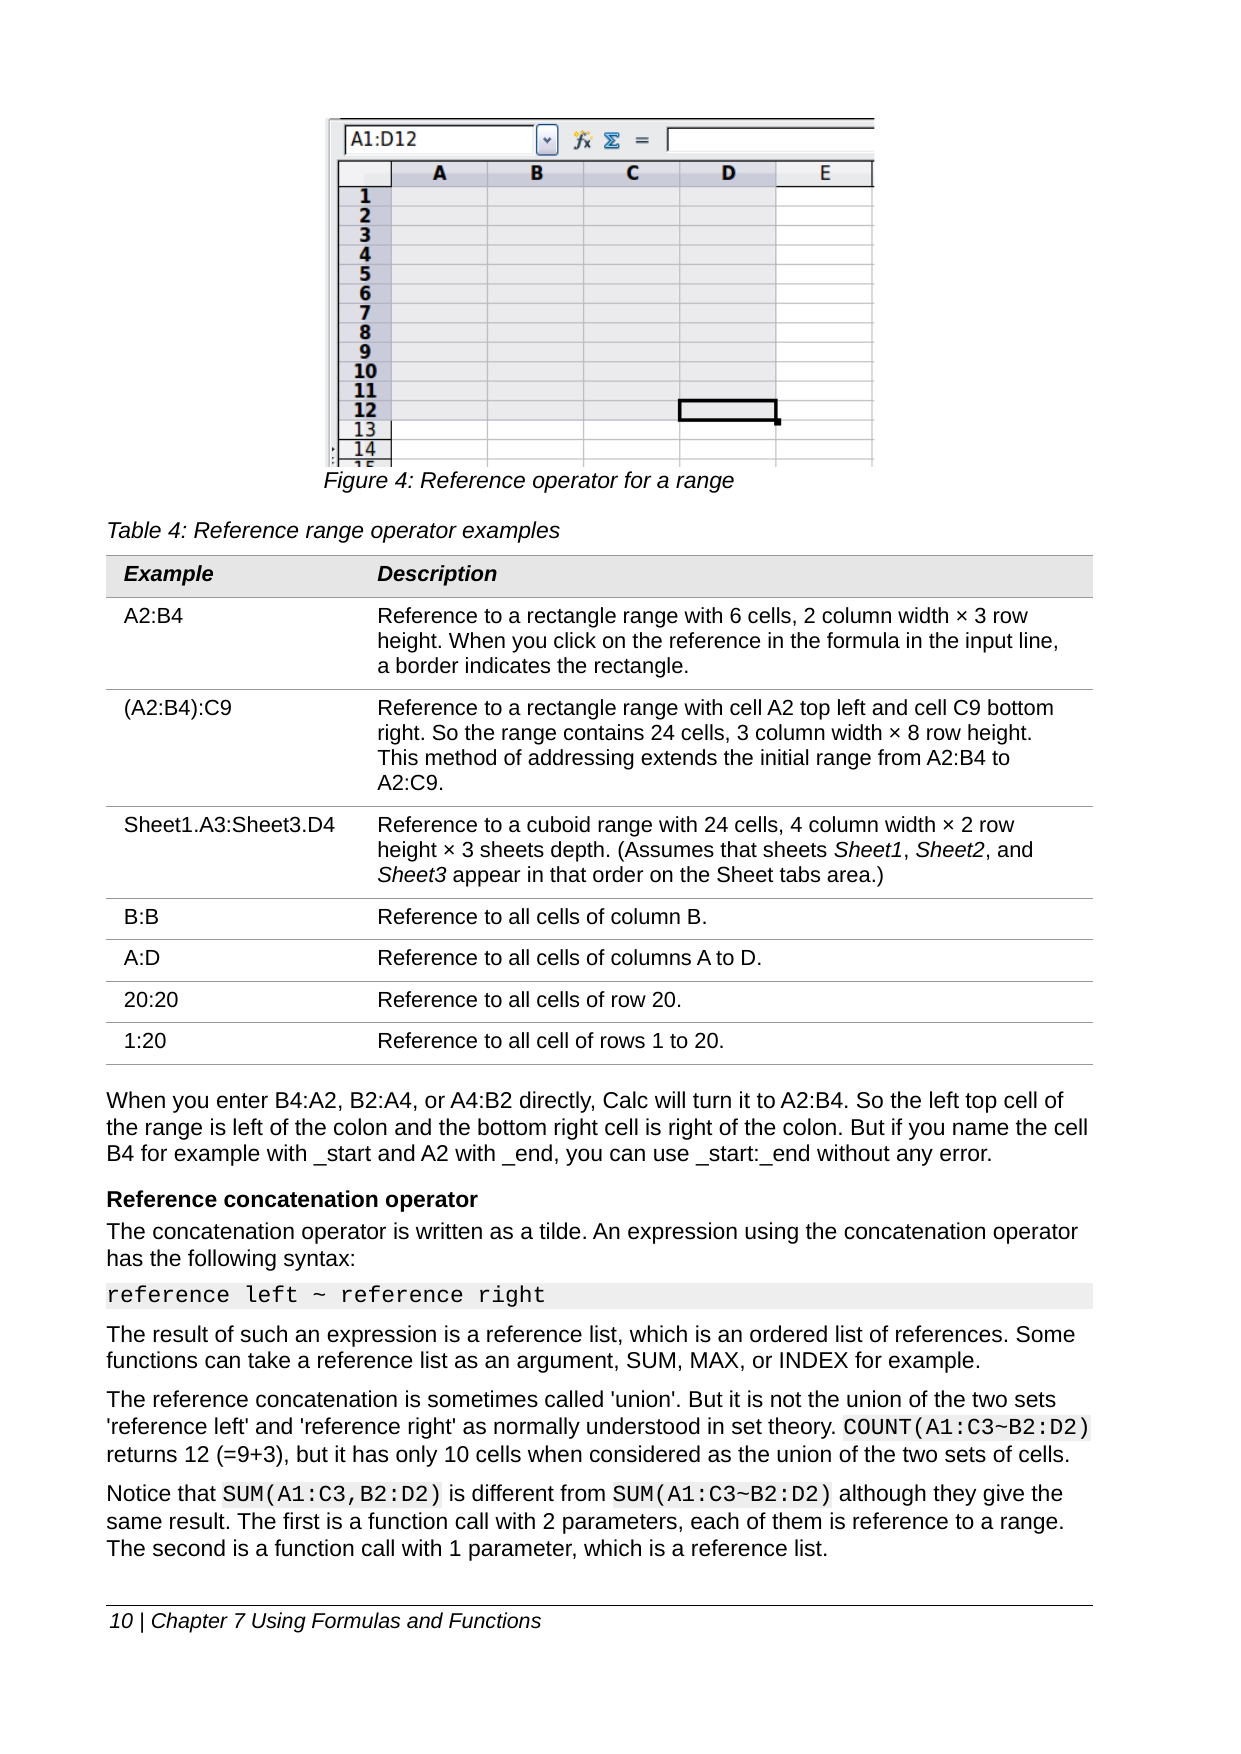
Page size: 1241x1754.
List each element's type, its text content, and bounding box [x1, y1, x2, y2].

picture [324, 118, 875, 467]
table_header Example [106, 556, 359, 597]
table_header Description [360, 556, 1093, 597]
text When you enter B4:A2, B2:A4, or A4:B2 directly, Calc will turn it to A2:B4. So the left top cell of the range is left of the colon and the bottom right cell is right of the colon. But if you name the cell B4 for example with _start and A2 with _end, you can use _start:_end without any error. [106, 1087, 1093, 1166]
table_cell Sheet1.A3:Sheet3.D4 [106, 807, 359, 898]
table_cell Reference to all cells of columns A to D. [360, 940, 1093, 981]
text The reference concatenation is sometimes called 'union'. But it is not the union of the two sets 'reference left' and 'reference right' as normally understood in set theory. COUNT(A1:C3~B2:D2) returns 12 (=9+3), but it has only 10 cells when considered as the union of the two sets of cells. [106, 1386, 1093, 1467]
text The concatenation operator is written as a tilde. An expression using the concatenation operator has the following syntax: [106, 1218, 1093, 1271]
table_cell (A2:B4):C9 [106, 690, 359, 806]
table_cell Reference to a rectangle range with 6 cells, 2 column width × 3 row height. When you click on the reference in the formula in the input line, a border indicates the rectangle. [360, 598, 1093, 689]
table_cell Reference to all cells of row 20. [360, 982, 1093, 1022]
table_cell 1:20 [106, 1023, 359, 1063]
table_cell Reference to all cells of column B. [360, 899, 1093, 939]
table_cell Reference to a rectangle range with cell A2 top left and cell C9 bottom right. So the range contains 24 cells, 3 column width × 8 row height. This method of addressing extends the initial range from A2:B4 to A2:C9. [360, 690, 1093, 806]
text reference left ~ reference right [106, 1283, 1093, 1309]
table_cell A:D [106, 940, 359, 981]
table_cell Reference to a cuboid range with 24 cells, 4 column width × 2 row height × 3 sheets depth. (Assumes that sheets Sheet1, Sheet2, and Sheet3 appear in that order on the Sheet tabs area.) [360, 807, 1093, 898]
table_cell A2:B4 [106, 598, 359, 689]
table_cell Reference to all cell of rows 1 to 20. [360, 1023, 1093, 1063]
text Table 4: Reference range operator examples [106, 517, 1093, 544]
text The result of such an expression is a reference list, which is an ordered list of references. Some functions can take a reference list as an argument, SUM, MAX, or INDEX for example. [106, 1321, 1093, 1374]
table_cell 20:20 [106, 982, 359, 1022]
table_cell B:B [106, 899, 359, 939]
subtitle Reference concatenation operator [106, 1186, 1093, 1212]
text Figure 4: Reference operator for a range [323, 118, 876, 493]
text Notice that SUM(A1:C3,B2:D2) is different from SUM(A1:C3~B2:D2) although they give the same result. The first is a function call with 2 parameters, each of them is reference to a range. The second is a function call with 1 parameter, which is a reference list. [106, 1480, 1093, 1561]
